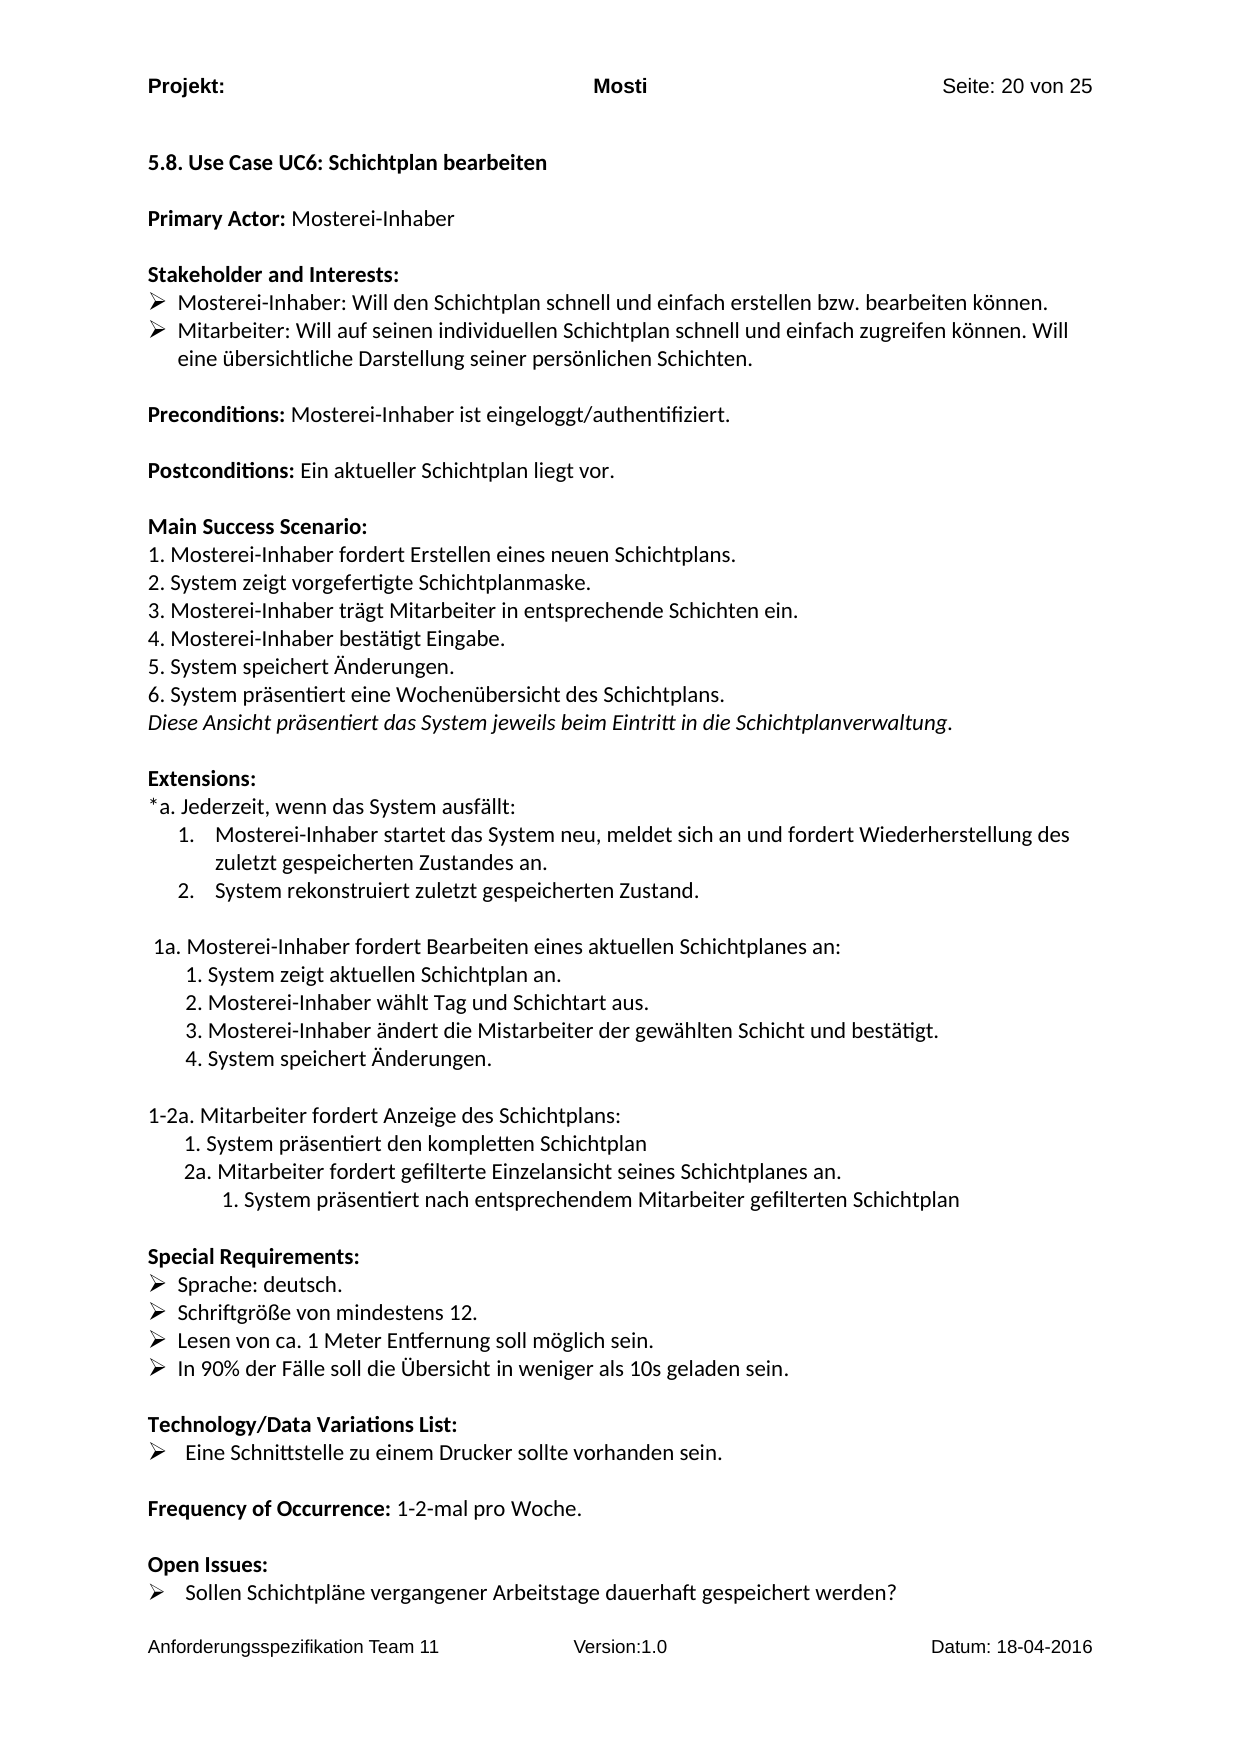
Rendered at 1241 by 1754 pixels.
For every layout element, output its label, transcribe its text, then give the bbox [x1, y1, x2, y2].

text Open Issues: [148, 1550, 1092, 1578]
text *a. Jederzeit, wenn das System ausfällt: [148, 792, 1092, 820]
list Schriftgröße von mindestens 12. [148, 1298, 1092, 1326]
list System rekonstruiert zuletzt gespeicherten Zustand. [177, 876, 1092, 904]
text 1a. Mosterei-Inhaber fordert Bearbeiten eines aktuellen Schichtplanes an: [148, 932, 1092, 960]
text 2. System zeigt vorgefertigte Schichtplanmaske. [148, 568, 1092, 596]
text 1. System präsentiert den kompletten Schichtplan [148, 1129, 1092, 1157]
list Mitarbeiter: Will auf seinen individuellen Schichtplan schnell und einfach zugreifen können. Will eine übersichtliche Darstellung seiner persönlichen Schichten. [148, 316, 1092, 372]
text Technology/Data Variations List: [148, 1410, 1092, 1438]
text 5. System speichert Änderungen. [148, 652, 1092, 680]
list Mosterei-Inhaber: Will den Schichtplan schnell und einfach erstellen bzw. bearbeiten können. [148, 288, 1092, 316]
list In 90% der Fälle soll die Übersicht in weniger als 10s geladen sein. [148, 1354, 1092, 1382]
text 2. Mosterei-Inhaber wählt Tag und Schichtart aus. [185, 988, 1092, 1016]
list Eine Schnittstelle zu einem Drucker sollte vorhanden sein. [148, 1438, 1092, 1466]
text 3. Mosterei-Inhaber ändert die Mistarbeiter der gewählten Schicht und bestätigt. [185, 1016, 1092, 1044]
list Mosterei-Inhaber startet das System neu, meldet sich an und fordert Wiederherstellung des zuletzt gespeicherten Zustandes an. [177, 820, 1092, 876]
text Special Requirements: [148, 1242, 1092, 1270]
text Preconditions: Mosterei-Inhaber ist eingeloggt/authentifiziert. [148, 400, 1092, 428]
text 4. System speichert Änderungen. [185, 1044, 1092, 1072]
text 3. Mosterei-Inhaber trägt Mitarbeiter in entsprechende Schichten ein. [148, 596, 1092, 624]
text Extensions: [148, 764, 1092, 792]
text Primary Actor: Mosterei-Inhaber [148, 204, 1092, 232]
text Main Success Scenario: [148, 512, 1092, 540]
text 1. System zeigt aktuellen Schichtplan an. [185, 960, 1092, 988]
subtitle 5.8. Use Case UC6: Schichtplan bearbeiten [148, 148, 1092, 176]
list Sollen Schichtpläne vergangener Arbeitstage dauerhaft gespeichert werden? [148, 1578, 1092, 1606]
list Lesen von ca. 1 Meter Entfernung soll möglich sein. [148, 1326, 1092, 1354]
text 1. System präsentiert nach entsprechendem Mitarbeiter gefilterten Schichtplan [148, 1185, 1092, 1213]
text Stakeholder and Interests: [148, 260, 1092, 288]
text 1-2a. Mitarbeiter fordert Anzeige des Schichtplans: [148, 1101, 1092, 1129]
text 6. System präsentiert eine Wochenübersicht des Schichtplans. [148, 680, 1092, 708]
text 2a. Mitarbeiter fordert gefilterte Einzelansicht seines Schichtplanes an. [148, 1157, 1092, 1185]
text 4. Mosterei-Inhaber bestätigt Eingabe. [148, 624, 1092, 652]
text Frequency of Occurrence: 1-2-mal pro Woche. [148, 1494, 1092, 1522]
text 1. Mosterei-Inhaber fordert Erstellen eines neuen Schichtplans. [148, 540, 1092, 568]
text Postconditions: Ein aktueller Schichtplan liegt vor. [148, 456, 1092, 484]
text Diese Ansicht präsentiert das System jeweils beim Eintritt in die Schichtplanverwaltung. [148, 708, 1092, 736]
list Sprache: deutsch. [148, 1270, 1092, 1298]
